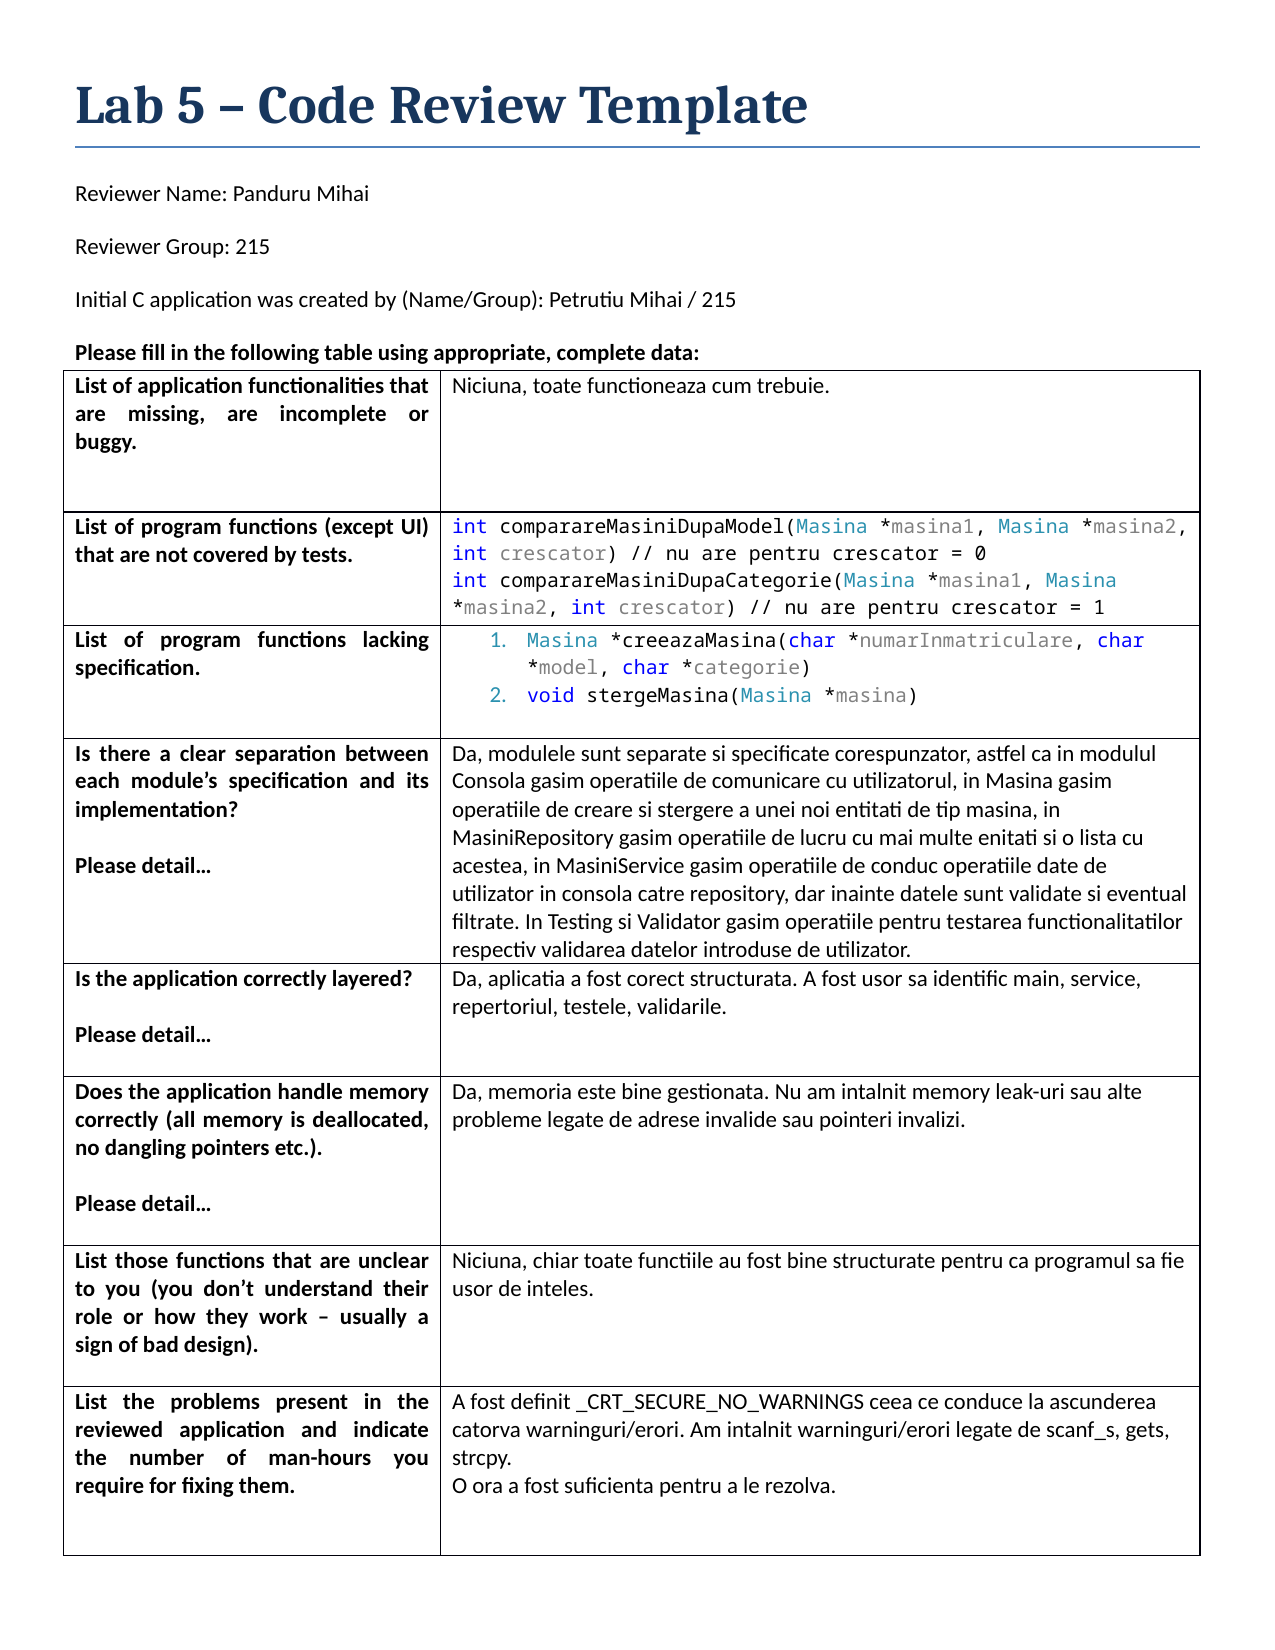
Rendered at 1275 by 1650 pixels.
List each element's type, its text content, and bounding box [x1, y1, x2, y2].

table_header Niciuna, toate functioneaza cum trebuie. [441, 371, 1199, 511]
table_cell List the problems present in the reviewed application and indicate the number of man-hours you require for fixing them. [64, 1387, 440, 1555]
title Lab 5 – Code Review Template [75, 75, 1200, 146]
table_cell List of program functions lacking specification. [64, 626, 440, 738]
table_cell Da, aplicatia a fost corect structurata. A fost usor sa identific main, service, repertoriul, testele, validarile. [441, 964, 1199, 1076]
table_cell Da, memoria este bine gestionata. Nu am intalnit memory leak-uri sau alte probleme legate de adrese invalide sau pointeri invalizi. [441, 1077, 1199, 1245]
table_cell int comparareMasiniDupaModel(Masina *masina1, Masina *masina2, int crescator) // nu are pentru crescator = 0 int comparareMasiniDupaCategorie(Masina *masina1, Masina *masina2, int crescator) // nu are pentru crescator = 1 [441, 513, 1199, 624]
text Initial C application was created by (Name/Group): Petrutiu Mihai / 215 [75, 285, 1200, 313]
table_cell Is there a clear separation between each module’s specification and its implementation? Please detail… [64, 739, 440, 963]
table_cell Does the application handle memory correctly (all memory is deallocated, no dangling pointers etc.). Please detail… [64, 1077, 440, 1245]
text Reviewer Name: Panduru Mihai [75, 179, 1200, 207]
table_cell List those functions that are unclear to you (you don’t understand their role or how they work – usually a sign of bad design). [64, 1246, 440, 1386]
table_header List of application functionalities that are missing, are incomplete or buggy. [64, 371, 440, 511]
table_cell Da, modulele sunt separate si specificate corespunzator, astfel ca in modulul Consola gasim operatiile de comunicare cu utilizatorul, in Masina gasim operatiile de creare si stergere a unei noi entitati de tip masina, in MasiniRepository gasim operatiile de lucru cu mai multe enitati si o lista cu acestea, in MasiniService gasim operatiile de conduc operatiile date de utilizator in consola catre repository, dar inainte datele sunt validate si eventual filtrate. In Testing si Validator gasim operatiile pentru testarea functionalitatilor respectiv validarea datelor introduse de utilizator. [441, 739, 1199, 963]
text Reviewer Group: 215 [75, 232, 1200, 260]
text Please fill in the following table using appropriate, complete data: [75, 338, 1200, 366]
table_cell Masina *creeazaMasina(char *numarInmatriculare, char *model, char *categorie) void stergeMasina(Masina *masina) [441, 626, 1199, 738]
table_cell Is the application correctly layered? Please detail… [64, 964, 440, 1076]
table_cell A fost definit _CRT_SECURE_NO_WARNINGS ceea ce conduce la ascunderea catorva warninguri/erori. Am intalnit warninguri/erori legate de scanf_s, gets, strcpy. O ora a fost suficienta pentru a le rezolva. [441, 1387, 1199, 1555]
table_cell Niciuna, chiar toate functiile au fost bine structurate pentru ca programul sa fie usor de inteles. [441, 1246, 1199, 1386]
table_cell List of program functions (except UI) that are not covered by tests. [64, 513, 440, 624]
